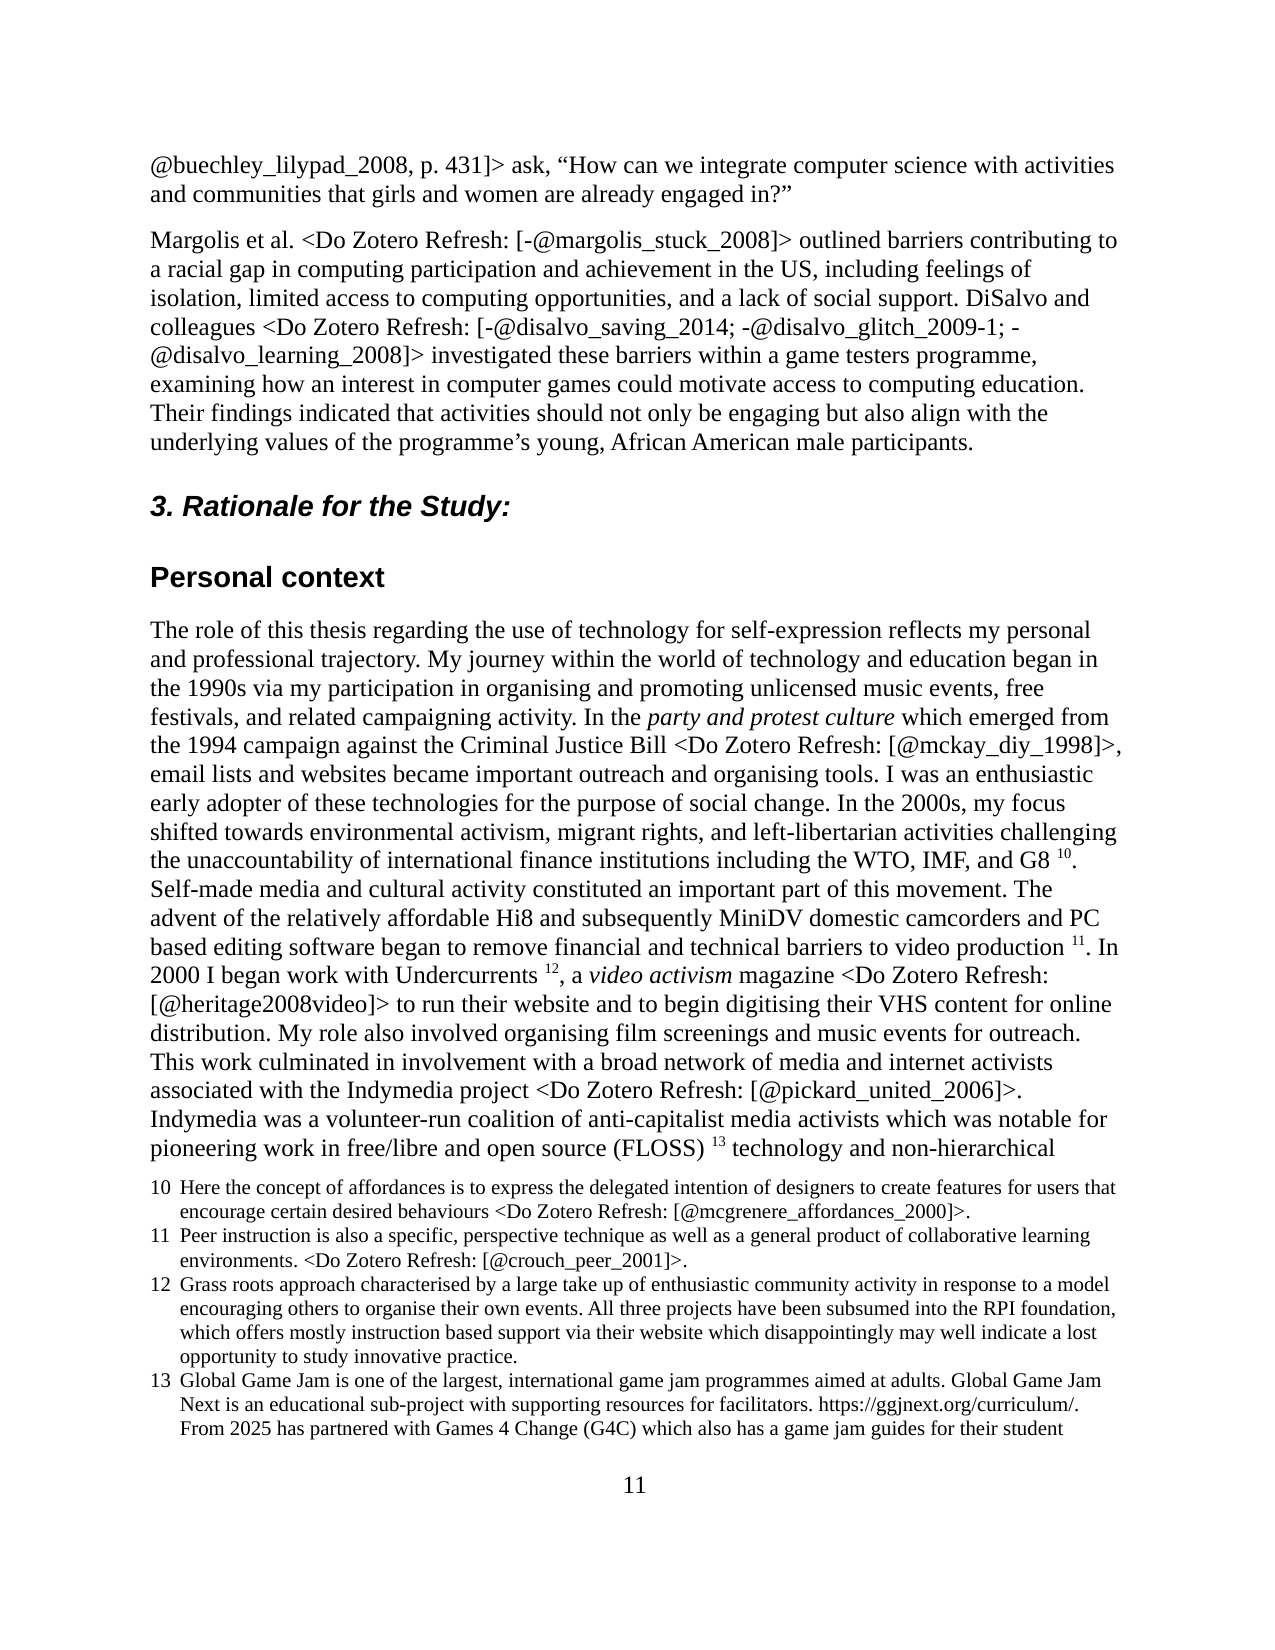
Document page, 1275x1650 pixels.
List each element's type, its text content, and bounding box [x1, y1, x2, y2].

text Grass roots approach characterised by a large take up of enthusiastic community activity in response to a model encouraging others to organise their own events. All three projects have been subsumed into the RPI foundation, which offers mostly instruction based support via their website which disappointingly may well indicate a lost opportunity to study innovative practice. [150, 1272, 1125, 1368]
subtitle Personal context [150, 560, 1125, 594]
text Margolis et al. <Do Zotero Refresh: [-@margolis_stuck_2008]> outlined barriers contributing to a racial gap in computing participation and achievement in the US, including feelings of isolation, limited access to computing opportunities, and a lack of social support. DiSalvo and colleagues <Do Zotero Refresh: [-@disalvo_saving_2014; -@disalvo_glitch_2009-1; -@disalvo_learning_2008]> investigated these barriers within a game testers programme, examining how an interest in computer games could motivate access to computing education. Their findings indicated that activities should not only be engaging but also align with the underlying values of the programme’s young, African American male participants. [150, 225, 1125, 455]
text Here the concept of affordances is to express the delegated intention of designers to create features for users that encourage certain desired behaviours <Do Zotero Refresh: [@mcgrenere_affordances_2000]>. [150, 1175, 1125, 1223]
text @buechley_lilypad_2008, p. 431]> ask, “How can we integrate computer science with activities and communities that girls and women are already engaged in?” [150, 150, 1125, 207]
text The role of this thesis regarding the use of technology for self-expression reflects my personal and professional trajectory. My journey within the world of technology and education began in the 1990s via my participation in organising and promoting unlicensed music events, free festivals, and related campaigning activity. In the party and protest culture which emerged from the 1994 campaign against the Criminal Justice Bill <Do Zotero Refresh: [@mckay_diy_1998]>, email lists and websites became important outreach and organising tools. I was an enthusiastic early adopter of these technologies for the purpose of social change. In the 2000s, my focus shifted towards environmental activism, migrant rights, and left-libertarian activities challenging the unaccountability of international finance institutions including the WTO, IMF, and G8 . Self-made media and cultural activity constituted an important part of this movement. The advent of the relatively affordable Hi8 and subsequently MiniDV domestic camcorders and PC based editing software began to remove financial and technical barriers to video production . In 2000 I began work with Undercurrents , a video activism magazine <Do Zotero Refresh: [@heritage2008video]> to run their website and to begin digitising their VHS content for online distribution. My role also involved organising film screenings and music events for outreach. This work culminated in involvement with a broad network of media and internet activists associated with the Indymedia project <Do Zotero Refresh: [@pickard_united_2006]>. Indymedia was a volunteer-run coalition of anti-capitalist media activists which was notable for pioneering work in free/libre and open source (FLOSS) technology and non-hierarchical [150, 615, 1125, 1162]
subtitle 3. Rationale for the Study: [150, 489, 1125, 523]
text Peer instruction is also a specific, perspective technique as well as a general product of collaborative learning environments. <Do Zotero Refresh: [@crouch_peer_2001]>. [150, 1223, 1125, 1272]
text Global Game Jam is one of the largest, international game jam programmes aimed at adults. Global Game Jam Next is an educational sub-project with supporting resources for facilitators. https://ggjnext.org/curriculum/. From 2025 has partnered with Games 4 Change (G4C) which also has a game jam guides for their student [150, 1368, 1125, 1440]
